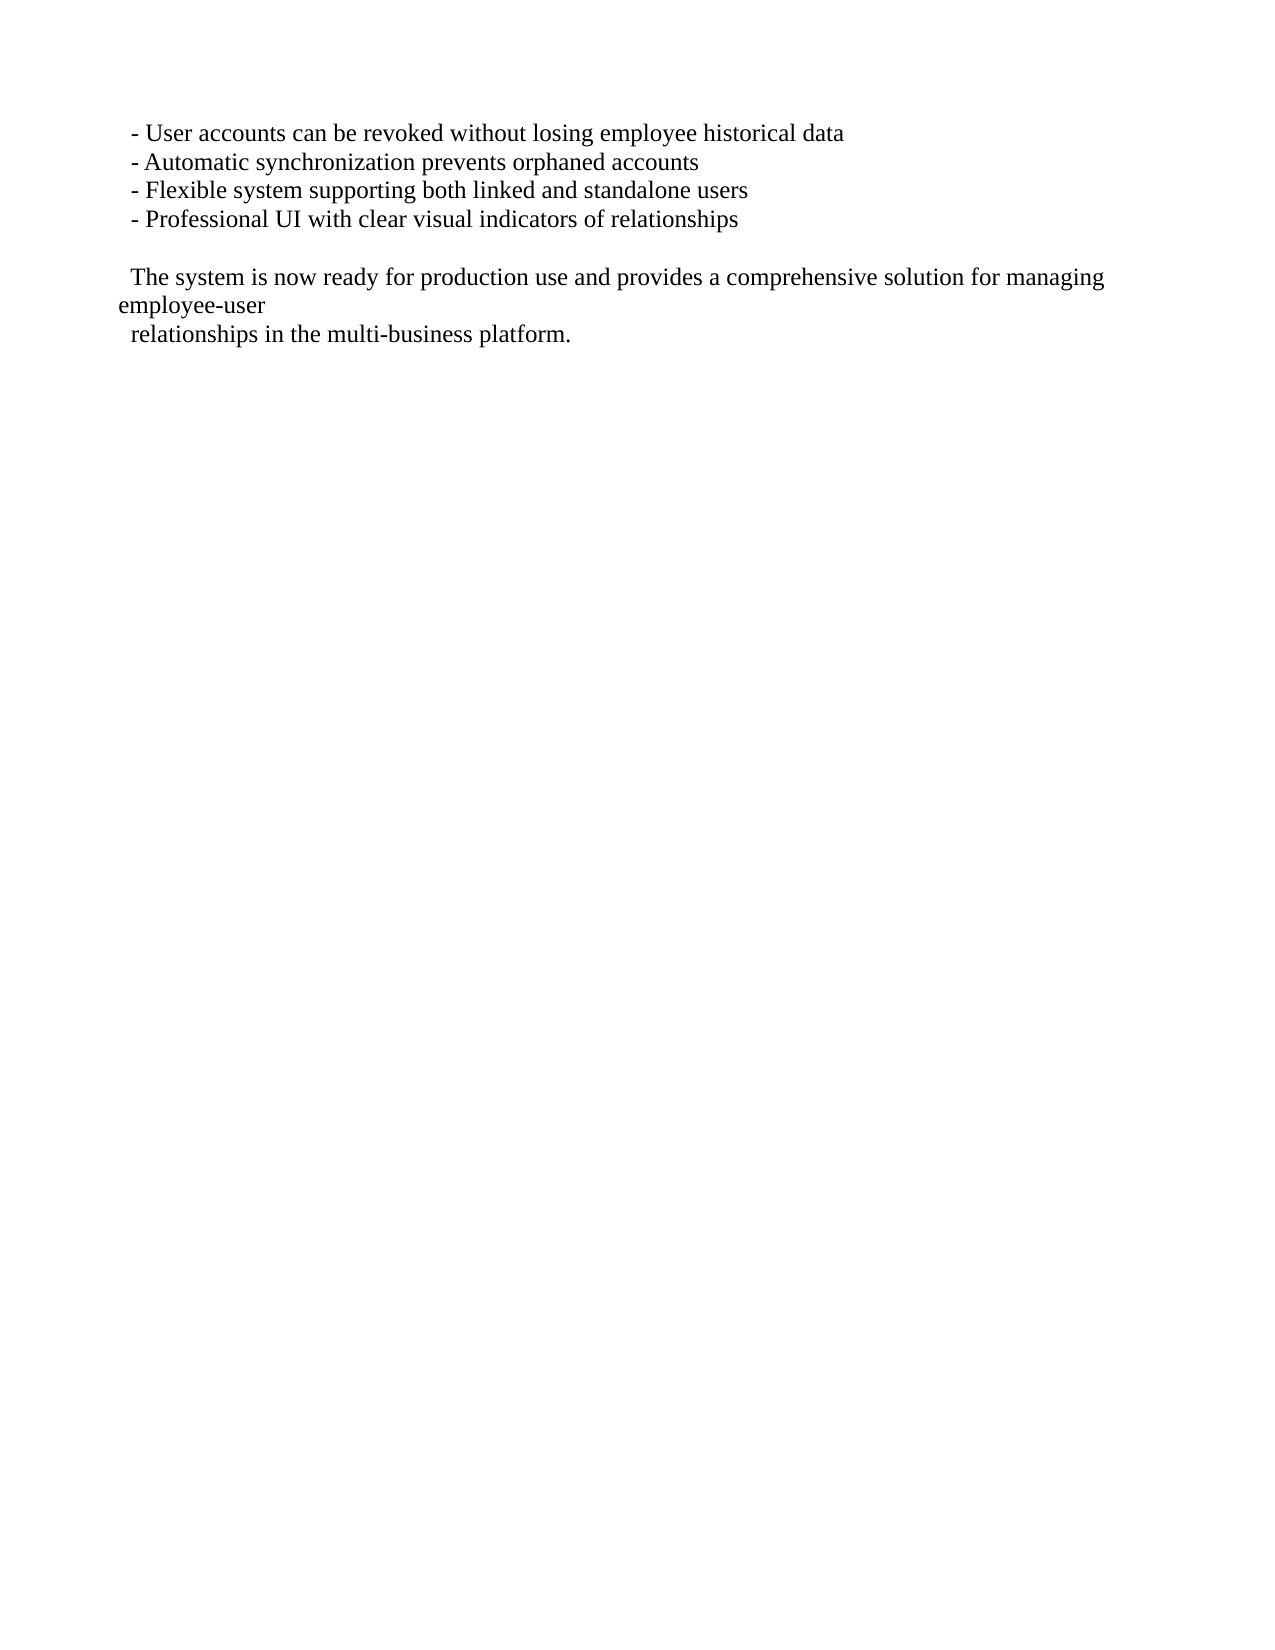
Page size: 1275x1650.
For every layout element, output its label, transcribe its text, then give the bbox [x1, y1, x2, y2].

text - Professional UI with clear visual indicators of relationships [118, 204, 1157, 233]
text relationships in the multi-business platform. [118, 319, 1157, 348]
text - Automatic synchronization prevents orphaned accounts [118, 147, 1157, 176]
text - Flexible system supporting both linked and standalone users [118, 176, 1157, 204]
text The system is now ready for production use and provides a comprehensive solution for managing employee-user [118, 262, 1157, 319]
text - User accounts can be revoked without losing employee historical data [118, 118, 1157, 147]
